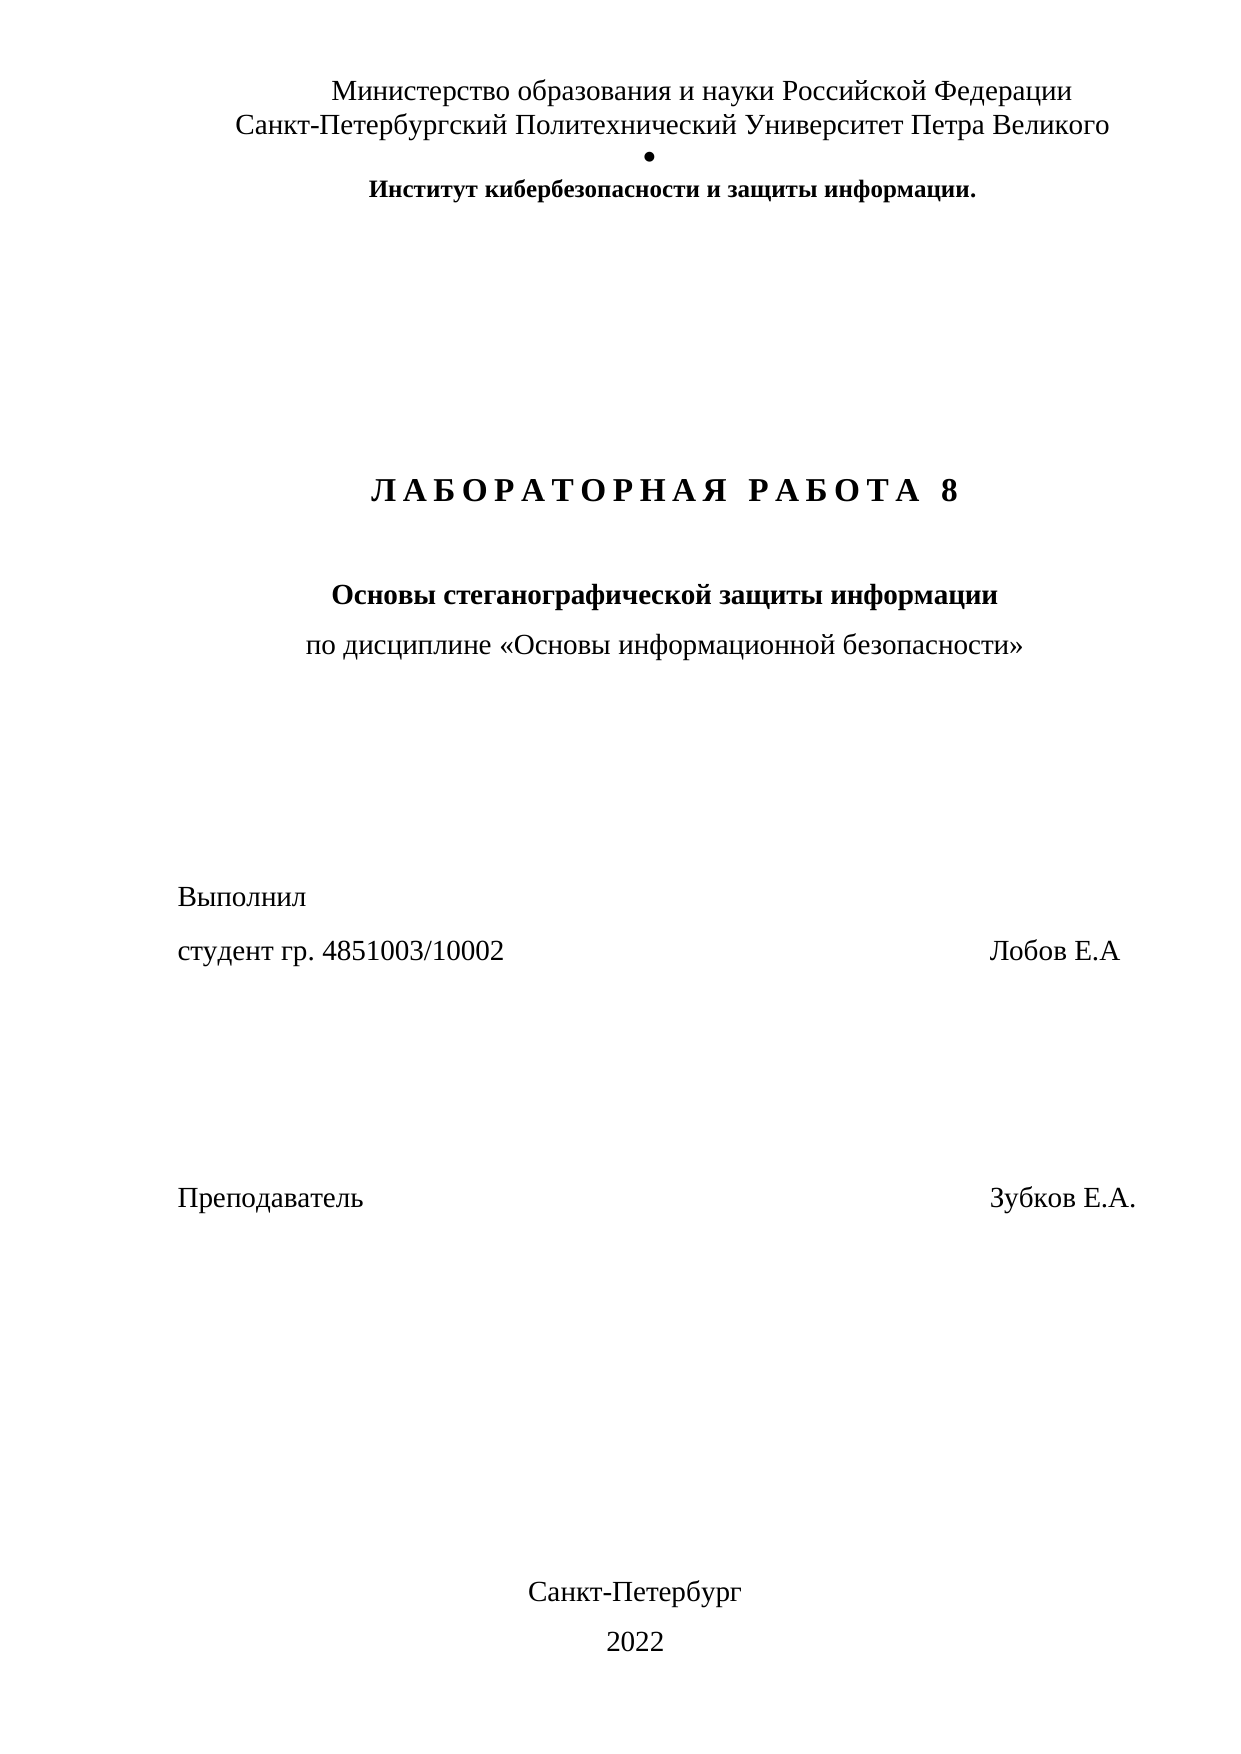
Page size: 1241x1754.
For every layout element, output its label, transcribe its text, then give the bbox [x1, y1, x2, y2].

list Институт кибербезопасности и защиты информации. [193, 174, 1152, 203]
text ЛАБОРАТОРНАЯ РАБОТА 8 [177, 469, 1152, 508]
text по дисциплине «Основы информационной безопасности» [177, 628, 1152, 661]
list Санкт-Петербург [118, 1574, 1152, 1608]
list Преподаватель Зубков Е.А. [177, 1180, 1152, 1214]
list студент гр. 4851003/10002 Лобов Е.А [177, 934, 1152, 967]
list Санкт-Петербургский Политехнический Университет Петра Великого [193, 107, 1152, 141]
text Министерство образования и науки Российской Федерации [177, 74, 1152, 107]
list 2022 [118, 1624, 1152, 1658]
text Основы стеганографической защиты информации [177, 577, 1152, 611]
list Выполнил [177, 879, 1152, 913]
